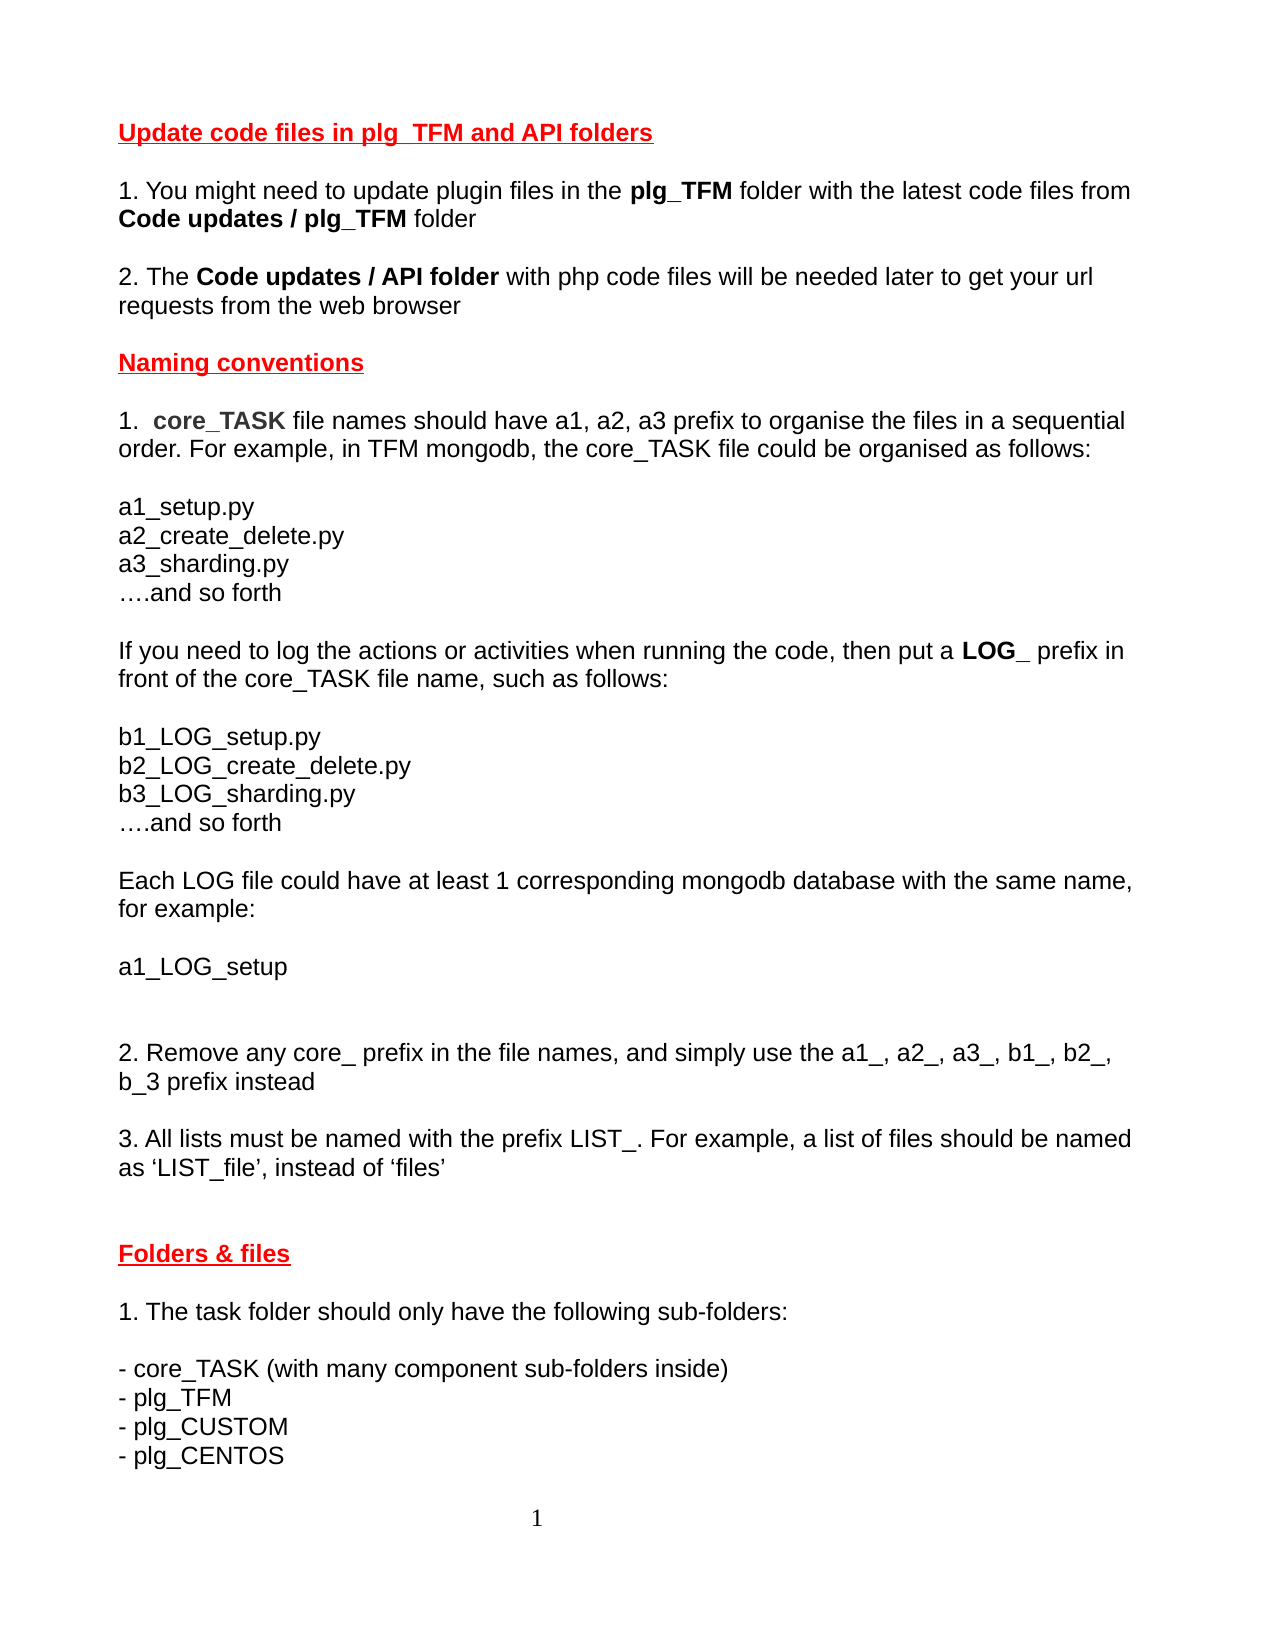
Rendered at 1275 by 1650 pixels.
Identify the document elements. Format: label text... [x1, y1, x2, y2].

text 2. The Code updates / API folder with php code files will be needed later to get your url requests from the web browser [118, 262, 1157, 319]
text b1_LOG_setup.py [118, 722, 1157, 751]
text ….and so forth [118, 578, 1157, 607]
text - plg_CENTOS [118, 1441, 1157, 1469]
text a1_LOG_setup [118, 952, 1157, 981]
text Folders & files [118, 1239, 1157, 1268]
text Update code files in plg_TFM and API folders [118, 118, 1157, 147]
text a2_create_delete.py [118, 521, 1157, 549]
text b3_LOG_sharding.py [118, 779, 1157, 808]
text Naming conventions [118, 348, 1157, 377]
text b2_LOG_create_delete.py [118, 751, 1157, 779]
text 1. You might need to update plugin files in the plg_TFM folder with the latest code files from Code updates / plg_TFM folder [118, 176, 1157, 233]
text Each LOG file could have at least 1 corresponding mongodb database with the same name, for example: [118, 866, 1157, 923]
text If you need to log the actions or activities when running the code, then put a LOG_ prefix in front of the core_TASK file name, such as follows: [118, 636, 1157, 693]
text - plg_TFM [118, 1383, 1157, 1412]
text a1_setup.py [118, 492, 1157, 521]
text 1. core_TASK file names should have a1, a2, a3 prefix to organise the files in a sequential order. For example, in TFM mongodb, the core_TASK file could be organised as follows: [118, 406, 1157, 463]
text - core_TASK (with many component sub-folders inside) [118, 1354, 1157, 1383]
text - plg_CUSTOM [118, 1412, 1157, 1441]
text ….and so forth [118, 808, 1157, 837]
text 2. Remove any core_ prefix in the file names, and simply use the a1_, a2_, a3_, b1_, b2_, b_3 prefix instead [118, 1038, 1157, 1096]
text 3. All lists must be named with the prefix LIST_. For example, a list of files should be named as ‘LIST_file’, instead of ‘files’ [118, 1124, 1157, 1182]
text 1. The task folder should only have the following sub-folders: [118, 1297, 1157, 1326]
text a3_sharding.py [118, 549, 1157, 578]
